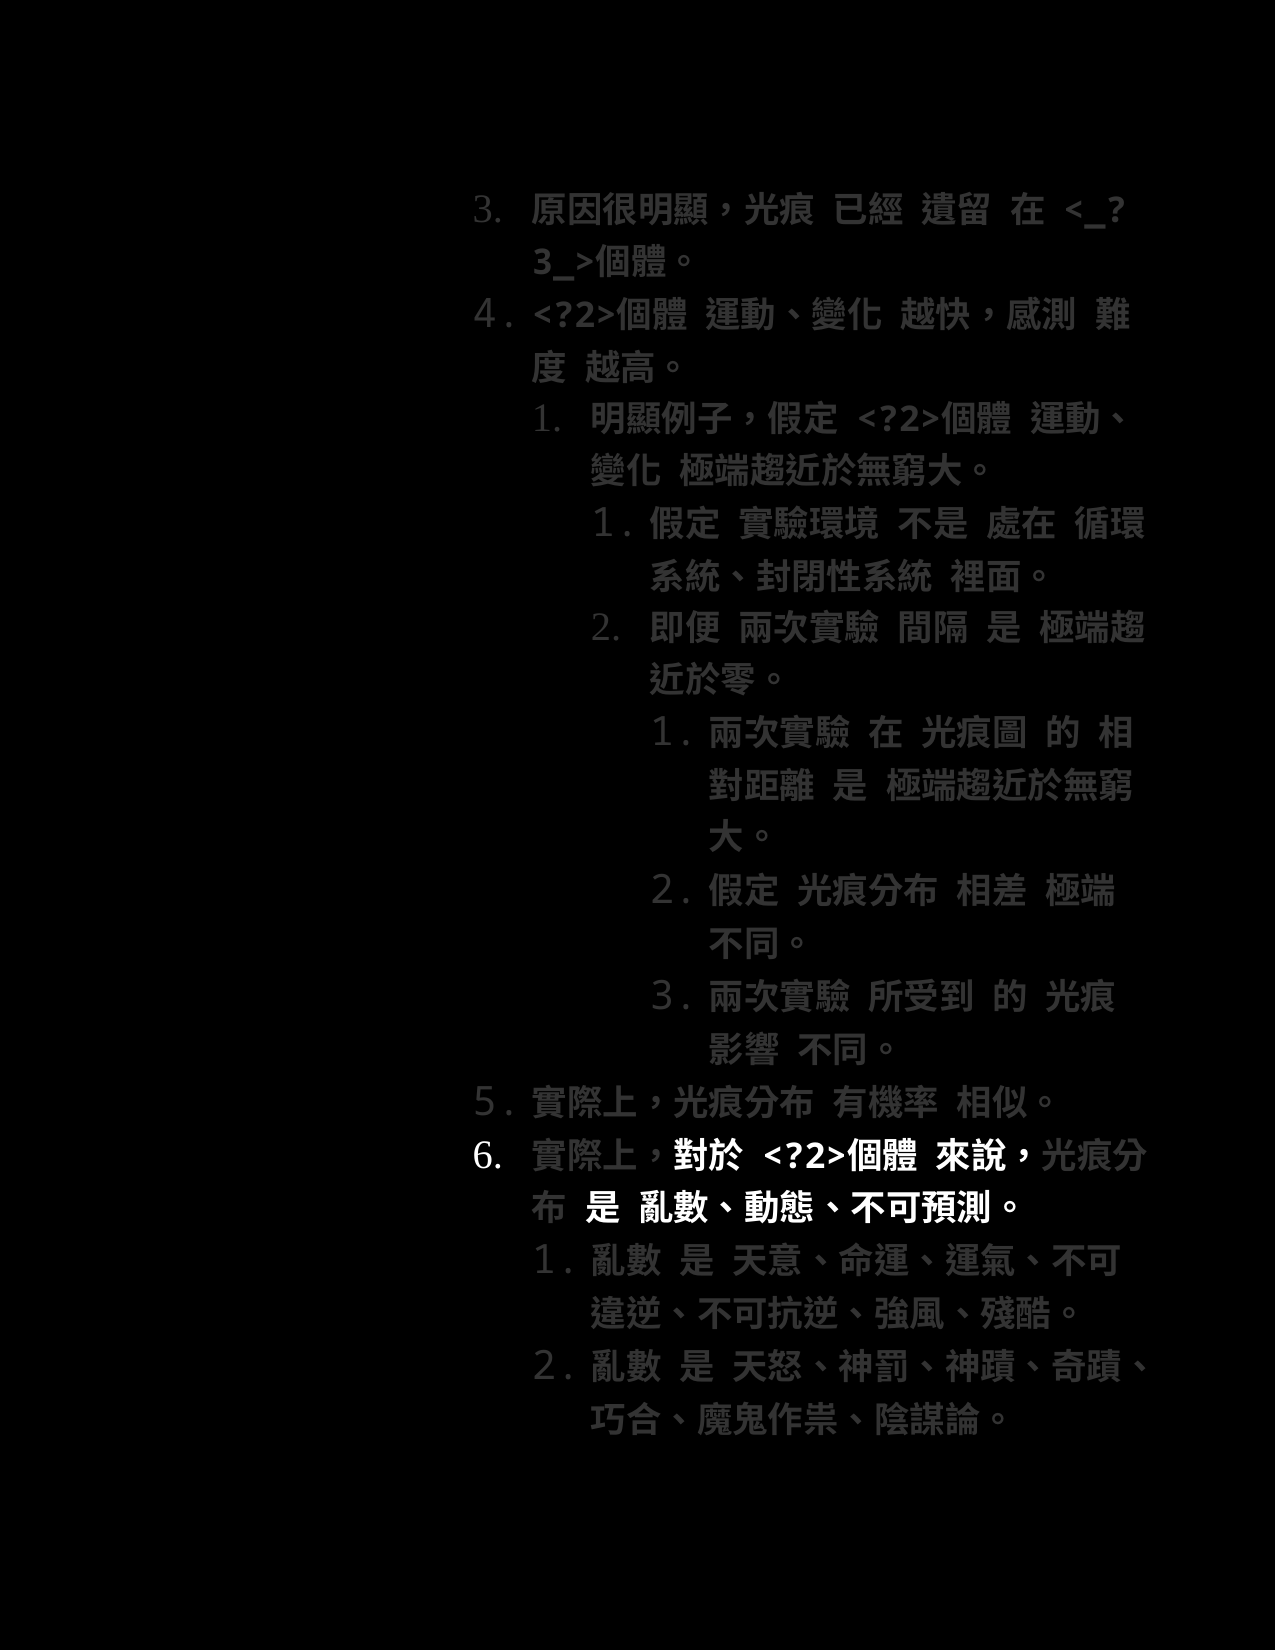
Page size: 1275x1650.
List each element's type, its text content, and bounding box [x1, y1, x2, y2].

list 實際上，光痕分布 有機率 相似。 [472, 1072, 1157, 1128]
list 兩次實驗 在 光痕圖 的 相對距離 是 極端趨近於無窮大。 [649, 702, 1157, 860]
list 明顯例子，假定 <?2>個體 運動、變化 極端趨近於無窮大。 [532, 391, 1157, 493]
list 假定 光痕分布 相差 極端 不同。 [649, 860, 1157, 966]
list 兩次實驗 所受到 的 光痕 影響 不同。 [649, 966, 1157, 1072]
list 即便 兩次實驗 間隔 是 極端趨近於零。 [591, 600, 1157, 702]
list <?2>個體 運動、變化 越快，感測 難度 越高。 [472, 284, 1157, 391]
list 實際上，對於 <?2>個體 來說，光痕分布 是 亂數、動態、不可預測。 [472, 1128, 1157, 1230]
list 亂數 是 天意、命運、運氣、不可違逆、不可抗逆、強風、殘酷。 [532, 1230, 1157, 1337]
list 假定 實驗環境 不是 處在 循環系統、封閉性系統 裡面。 [591, 493, 1157, 600]
list 原因很明顯，光痕 已經 遺留 在 <_?3_>個體。 [472, 182, 1157, 284]
list 亂數 是 天怒、神罰、神蹟、奇蹟、巧合、魔鬼作祟、陰謀論。 [532, 1337, 1157, 1443]
